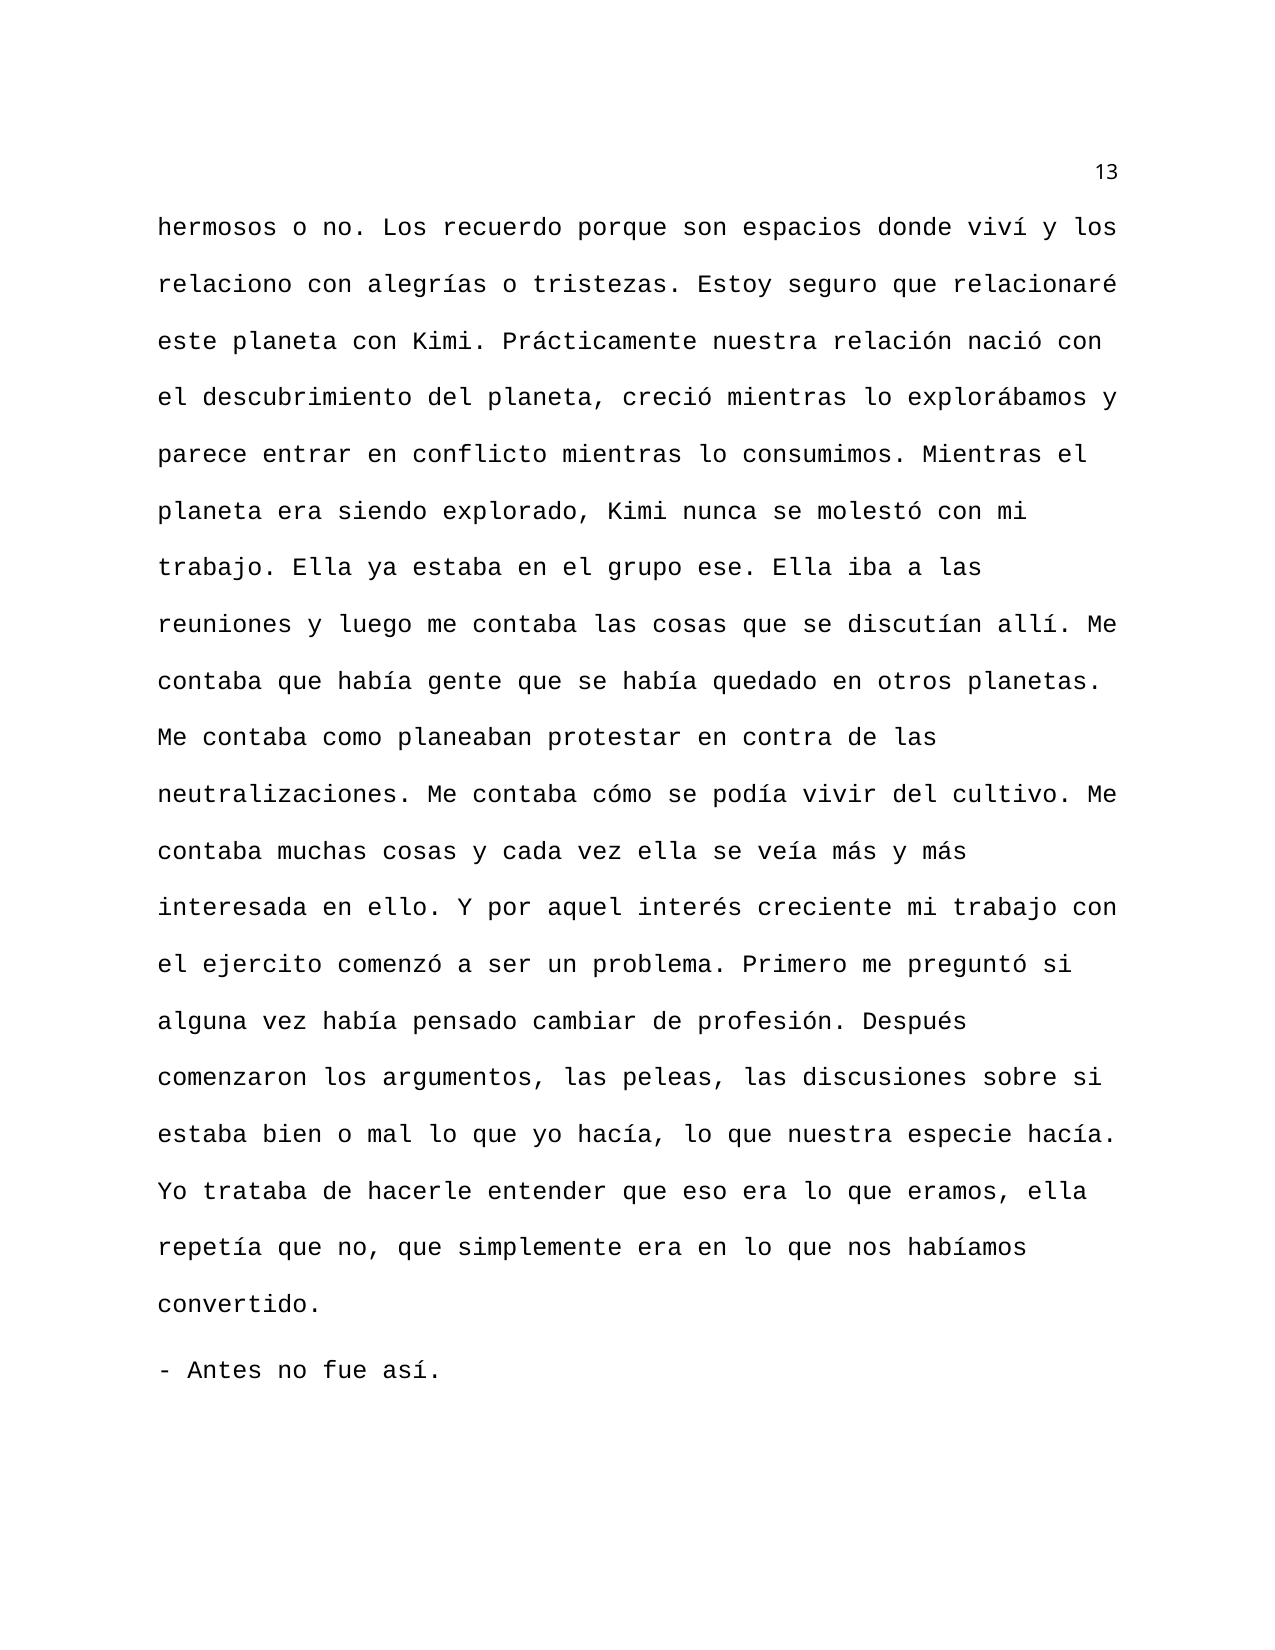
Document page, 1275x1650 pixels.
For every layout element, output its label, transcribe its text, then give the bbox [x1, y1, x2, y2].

text hermosos o no. Los recuerdo porque son espacios donde viví y los relaciono con alegrías o tristezas. Estoy seguro que relacionaré este planeta con Kimi. Prácticamente nuestra relación nació con el descubrimiento del planeta, creció mientras lo explorábamos y parece entrar en conflicto mientras lo consumimos. Mientras el planeta era siendo explorado, Kimi nunca se molestó con mi trabajo. Ella ya estaba en el grupo ese. Ella iba a las reuniones y luego me contaba las cosas que se discutían allí. Me contaba que había gente que se había quedado en otros planetas. Me contaba como planeaban protestar en contra de las neutralizaciones. Me contaba cómo se podía vivir del cultivo. Me contaba muchas cosas y cada vez ella se veía más y más interesada en ello. Y por aquel interés creciente mi trabajo con el ejercito comenzó a ser un problema. Primero me preguntó si alguna vez había pensado cambiar de profesión. Después comenzaron los argumentos, las peleas, las discusiones sobre si estaba bien o mal lo que yo hacía, lo que nuestra especie hacía. Yo trataba de hacerle entender que eso era lo que eramos, ella repetía que no, que simplemente era en lo que nos habíamos convertido. [157, 215, 1118, 1320]
text - Antes no fue así. [157, 1358, 1118, 1386]
